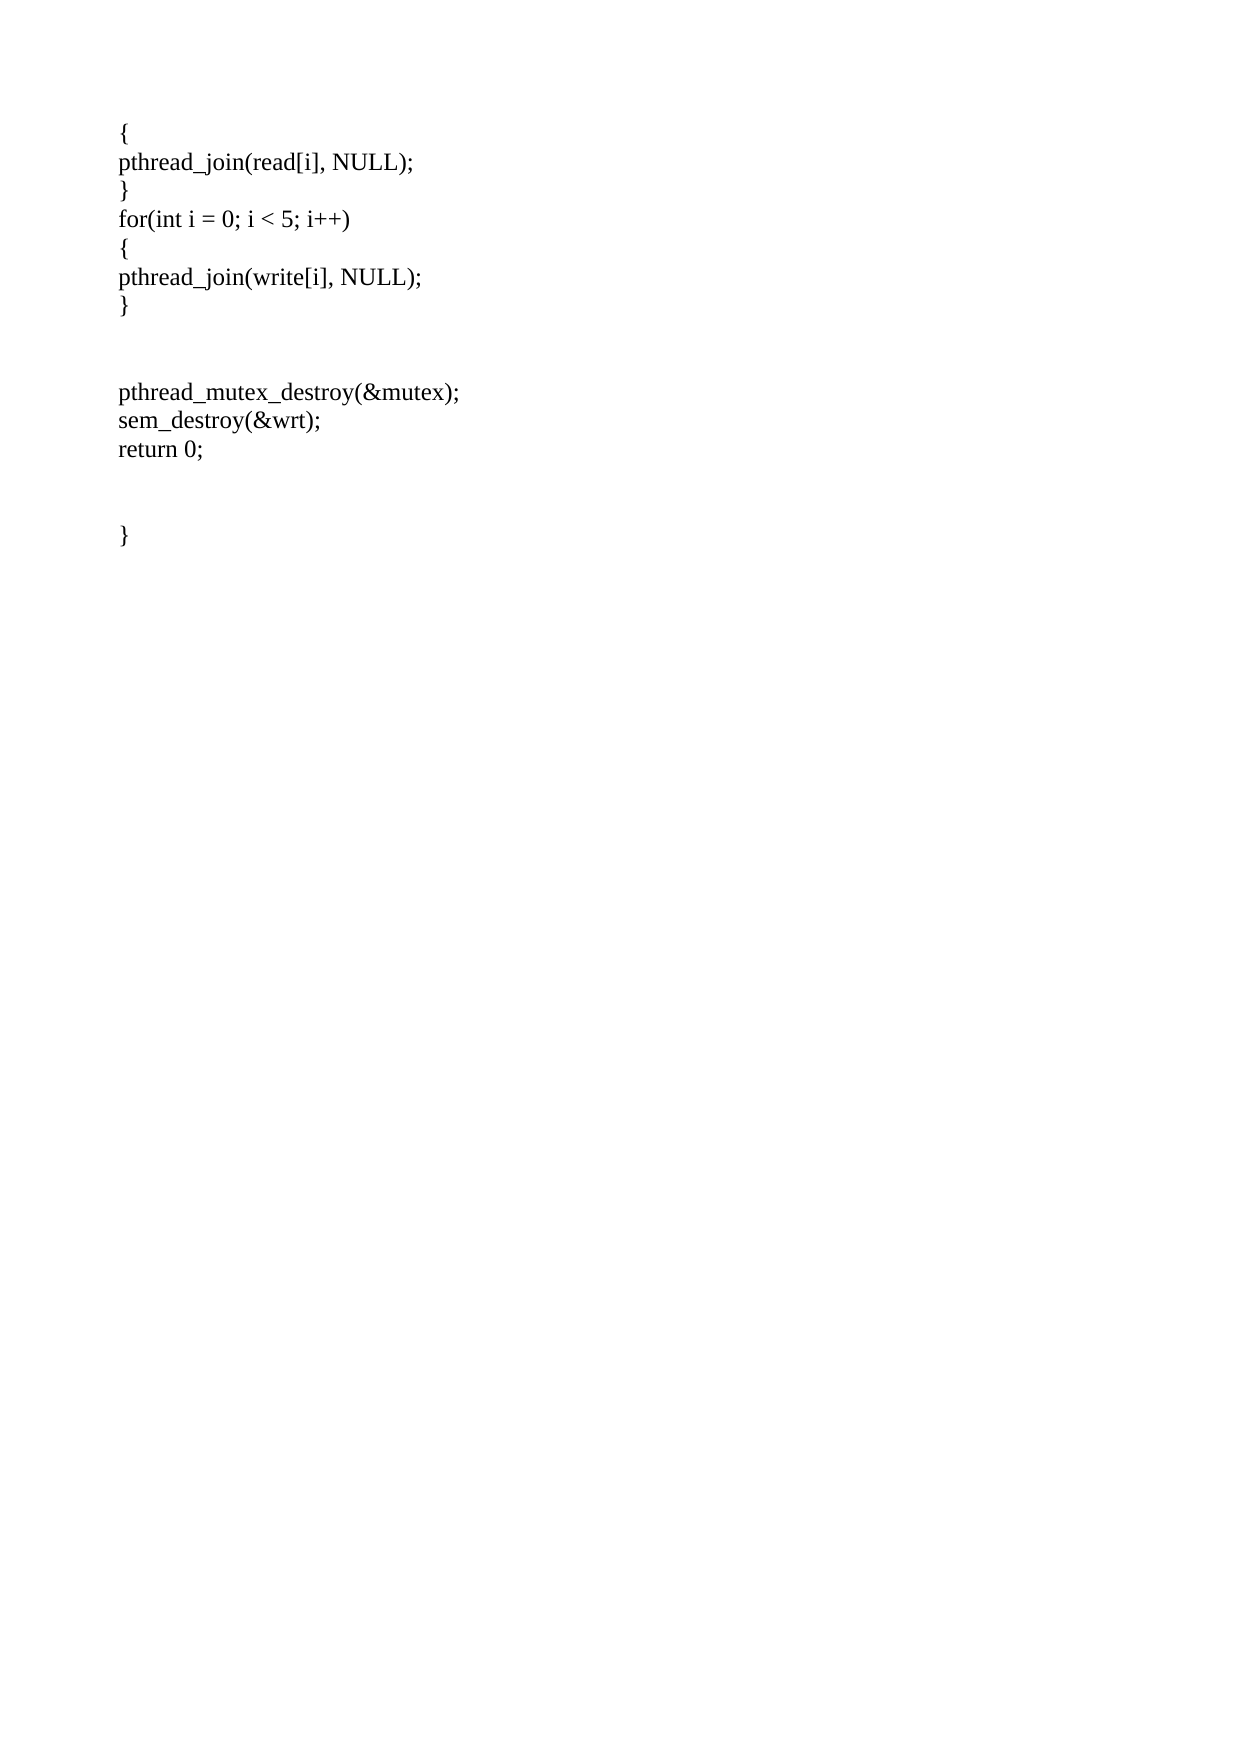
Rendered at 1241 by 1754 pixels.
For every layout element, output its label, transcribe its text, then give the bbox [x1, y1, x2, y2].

text } [118, 291, 1122, 319]
text pthread_join(write[i], NULL); [118, 262, 1122, 291]
text pthread_join(read[i], NULL); [118, 147, 1122, 176]
text { [118, 118, 1122, 147]
text pthread_mutex_destroy(&mutex); [118, 377, 1122, 406]
text return 0; [118, 434, 1122, 463]
text for(int i = 0; i < 5; i++) [118, 204, 1122, 233]
text } [118, 176, 1122, 204]
text sem_destroy(&wrt); [118, 406, 1122, 434]
text } [118, 521, 1122, 549]
text { [118, 233, 1122, 262]
